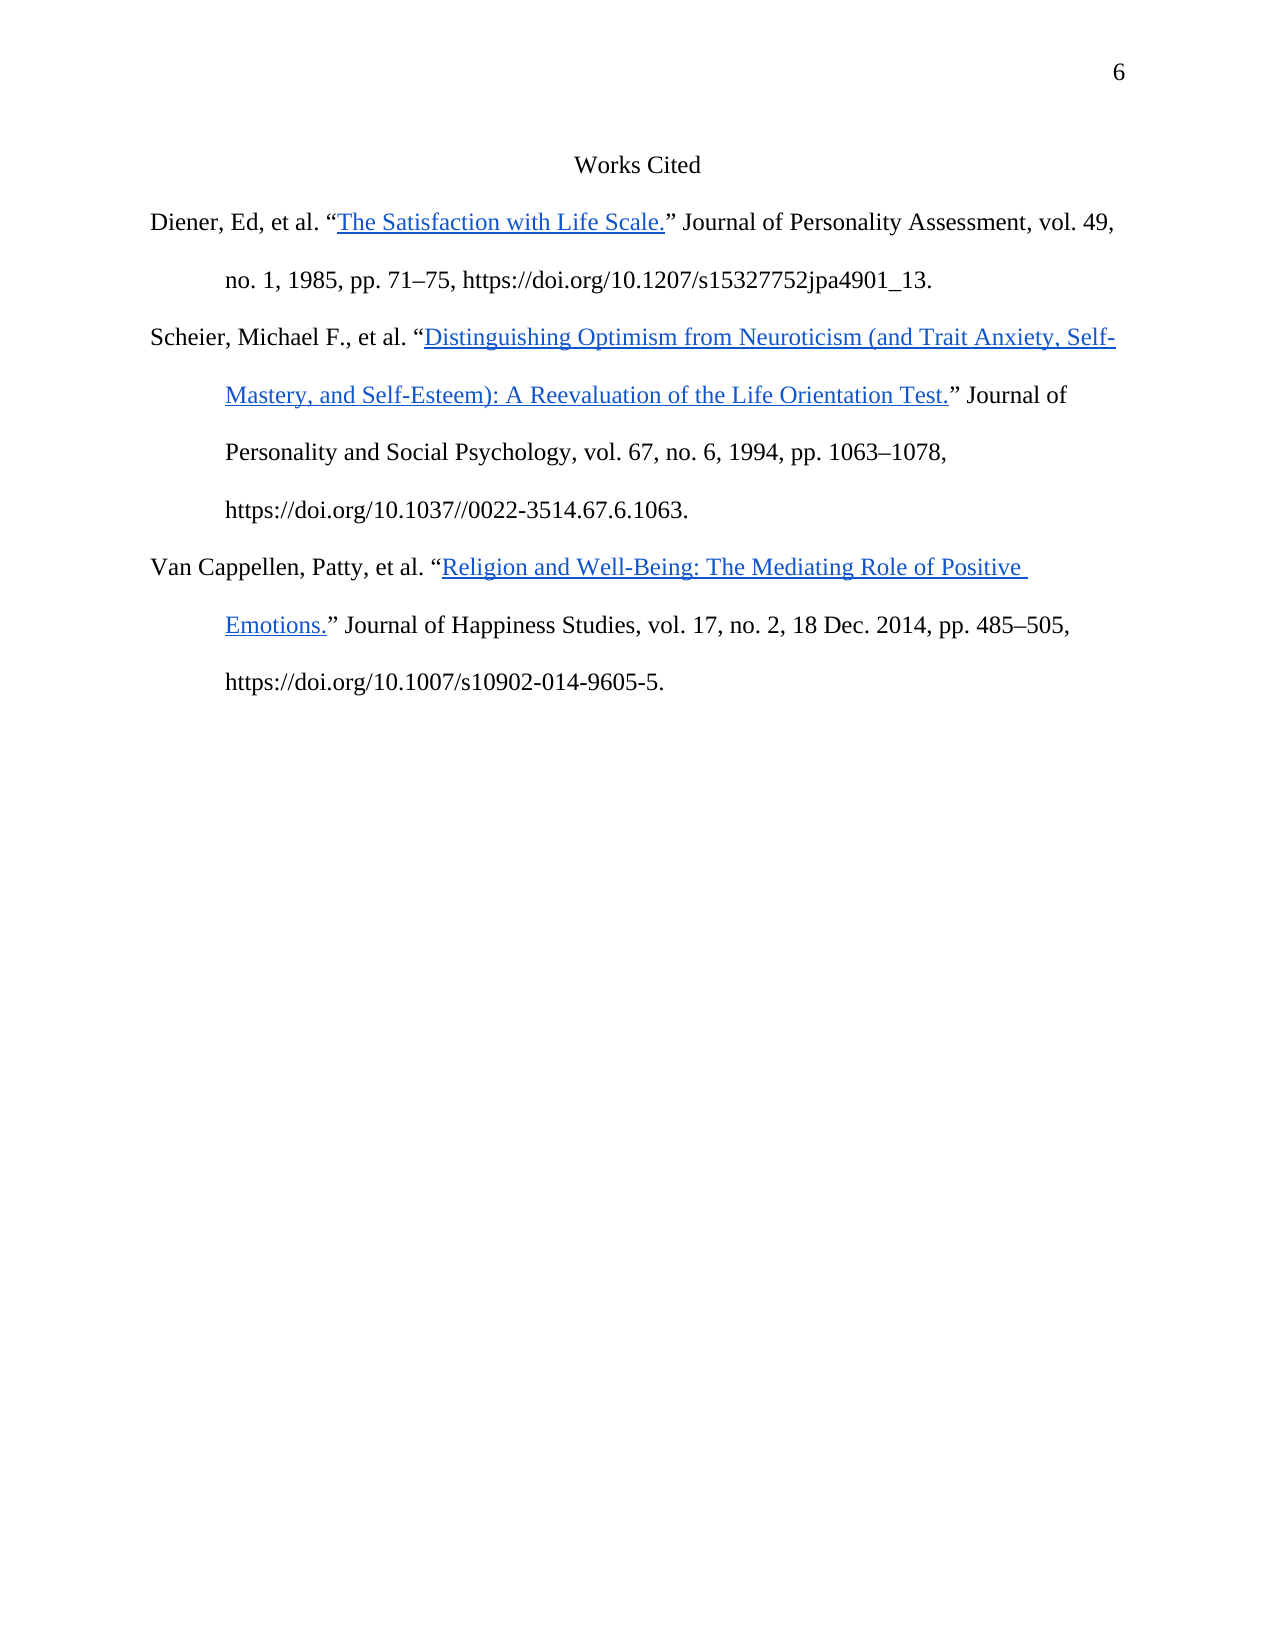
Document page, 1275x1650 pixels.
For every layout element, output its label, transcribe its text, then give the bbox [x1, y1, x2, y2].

text Scheier, Michael F., et al. “Distinguishing Optimism from Neuroticism (and Trait Anxiety, Self-Mastery, and Self-Esteem): A Reevaluation of the Life Orientation Test.” Journal of Personality and Social Psychology, vol. 67, no. 6, 1994, pp. 1063–1078, https://doi.org/10.1037//0022-3514.67.6.1063. [150, 322, 1125, 524]
text Van Cappellen, Patty, et al. “Religion and Well-Being: The Mediating Role of Positive Emotions.” Journal of Happiness Studies, vol. 17, no. 2, 18 Dec. 2014, pp. 485–505, https://doi.org/10.1007/s10902-014-9605-5. [150, 552, 1125, 696]
text Works Cited [150, 150, 1125, 179]
text Diener, Ed, et al. “The Satisfaction with Life Scale.” Journal of Personality Assessment, vol. 49, no. 1, 1985, pp. 71–75, https://doi.org/10.1207/s15327752jpa4901_13. [150, 207, 1125, 294]
